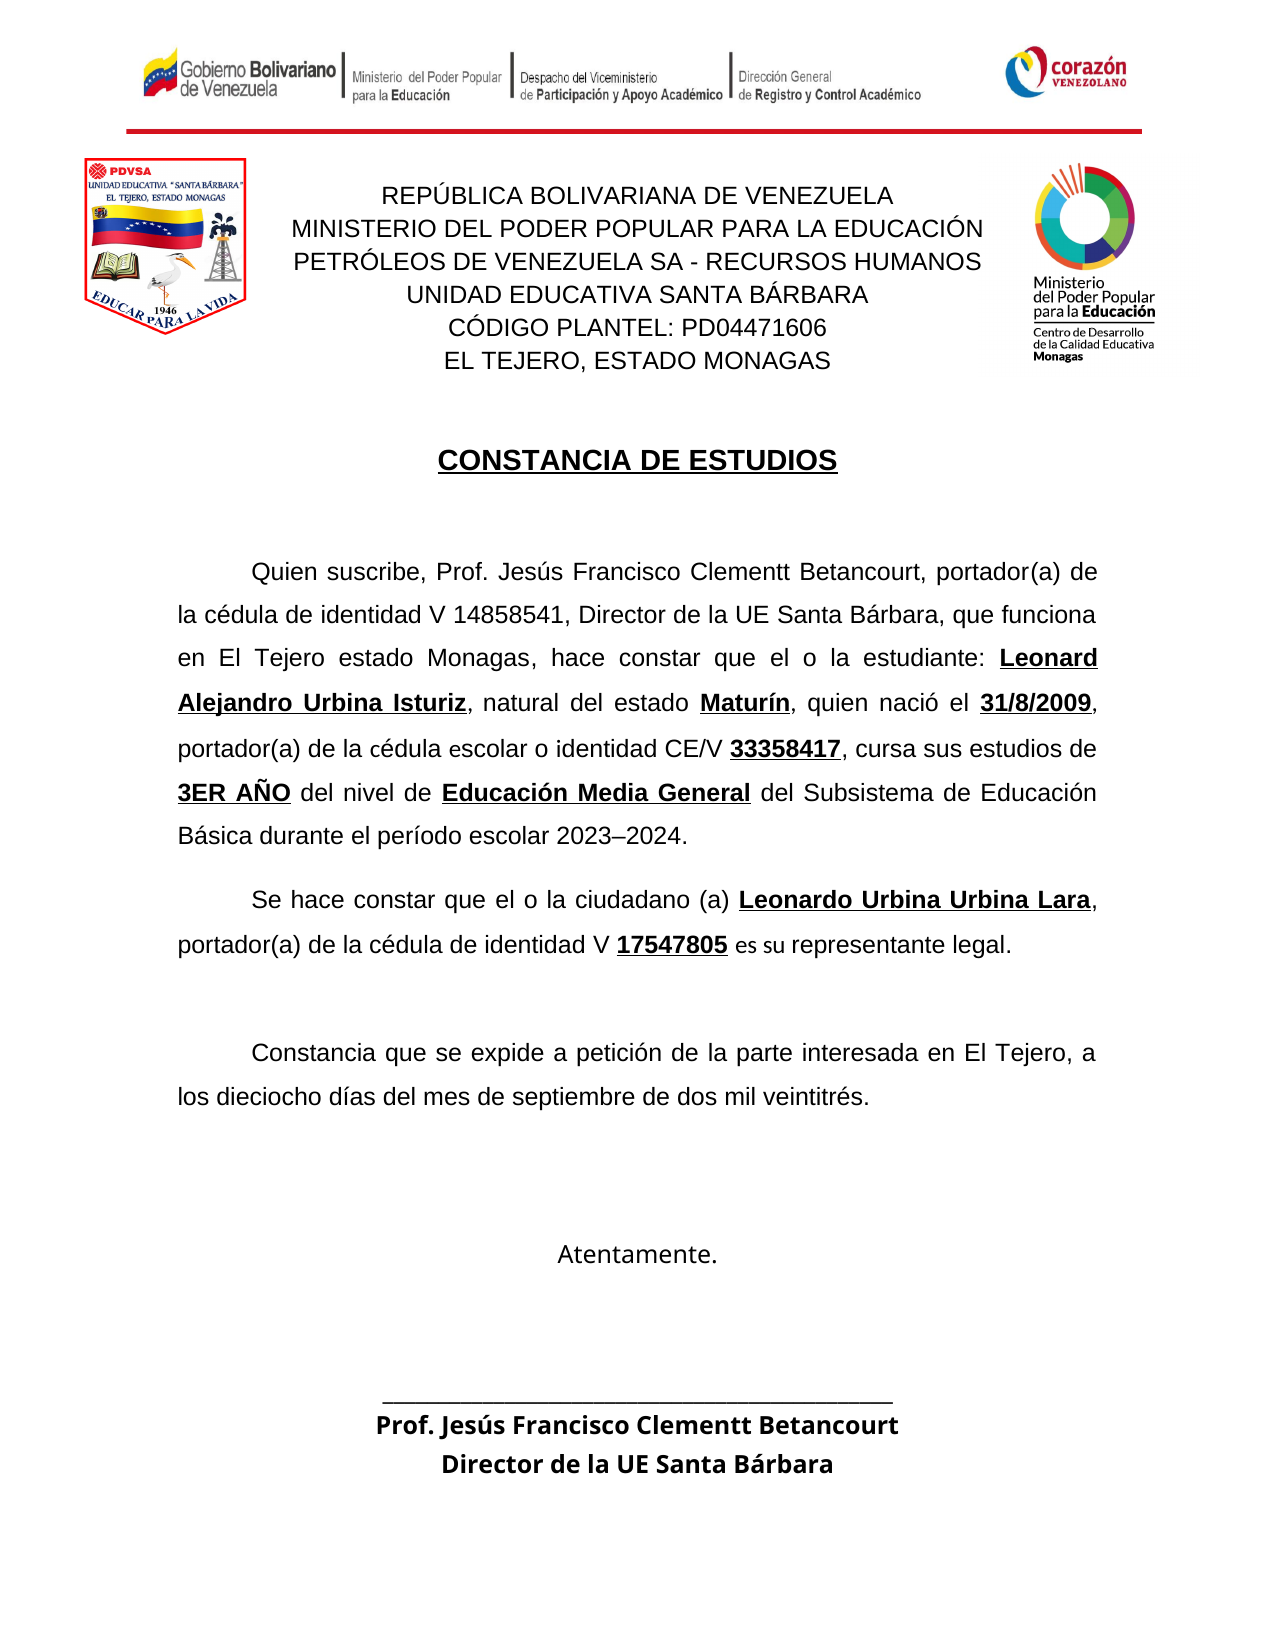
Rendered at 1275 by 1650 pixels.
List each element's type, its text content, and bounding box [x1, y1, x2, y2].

subtitle PETRÓLEOS DE VENEZUELA SA - RECURSOS HUMANOS [252, 247, 978, 275]
subtitle CONSTANCIA DE ESTUDIOS [177, 443, 1098, 476]
text Atentamente. [177, 1237, 1098, 1271]
text ______________________________________________ [177, 1373, 1098, 1407]
text CÓDIGO PLANTEL: PD04471606 [177, 313, 978, 341]
text Prof. Jesús Francisco Clementt Betancourt [177, 1407, 1098, 1441]
picture [126, 11, 1142, 134]
text Quien suscribe, Prof. Jesús Francisco Clementt Betancourt, portador(a) de la cédula de identidad V 14858541, Director de la UE Santa Bárbara, que funciona en El Tejero estado Monagas, hace constar que el o la estudiante: Leonard Alejandro Urbina Isturiz, natural del estado Maturín, quien nació el 31/8/2009, portador(a) de la cédula escolar o identidad CE/V 33358417, cursa sus estudios de 3ER AÑO del nivel de Educación Media General del Subsistema de Educación Básica durante el período escolar 2023–2024. [177, 557, 1098, 849]
text Se hace constar que el o la ciudadano (a) Leonardo Urbina Urbina Lara, portador(a) de la cédula de identidad V 17547805 es su representante legal. [177, 885, 1098, 959]
picture [79, 158, 252, 335]
picture [978, 153, 1200, 377]
text UNIDAD EDUCATIVA SANTA BÁRBARA [252, 280, 978, 308]
text EL TEJERO, ESTADO MONAGAS [177, 346, 978, 374]
subtitle MINISTERIO DEL PODER POPULAR PARA LA EDUCACIÓN [252, 214, 978, 242]
text Constancia que se expide a petición de la parte interesada en El Tejero, a los dieciocho días del mes de septiembre de dos mil veintitrés. [177, 1038, 1098, 1110]
subtitle REPÚBLICA BOLIVARIANA DE VENEZUELA [252, 181, 978, 209]
text Director de la UE Santa Bárbara [177, 1447, 1098, 1481]
